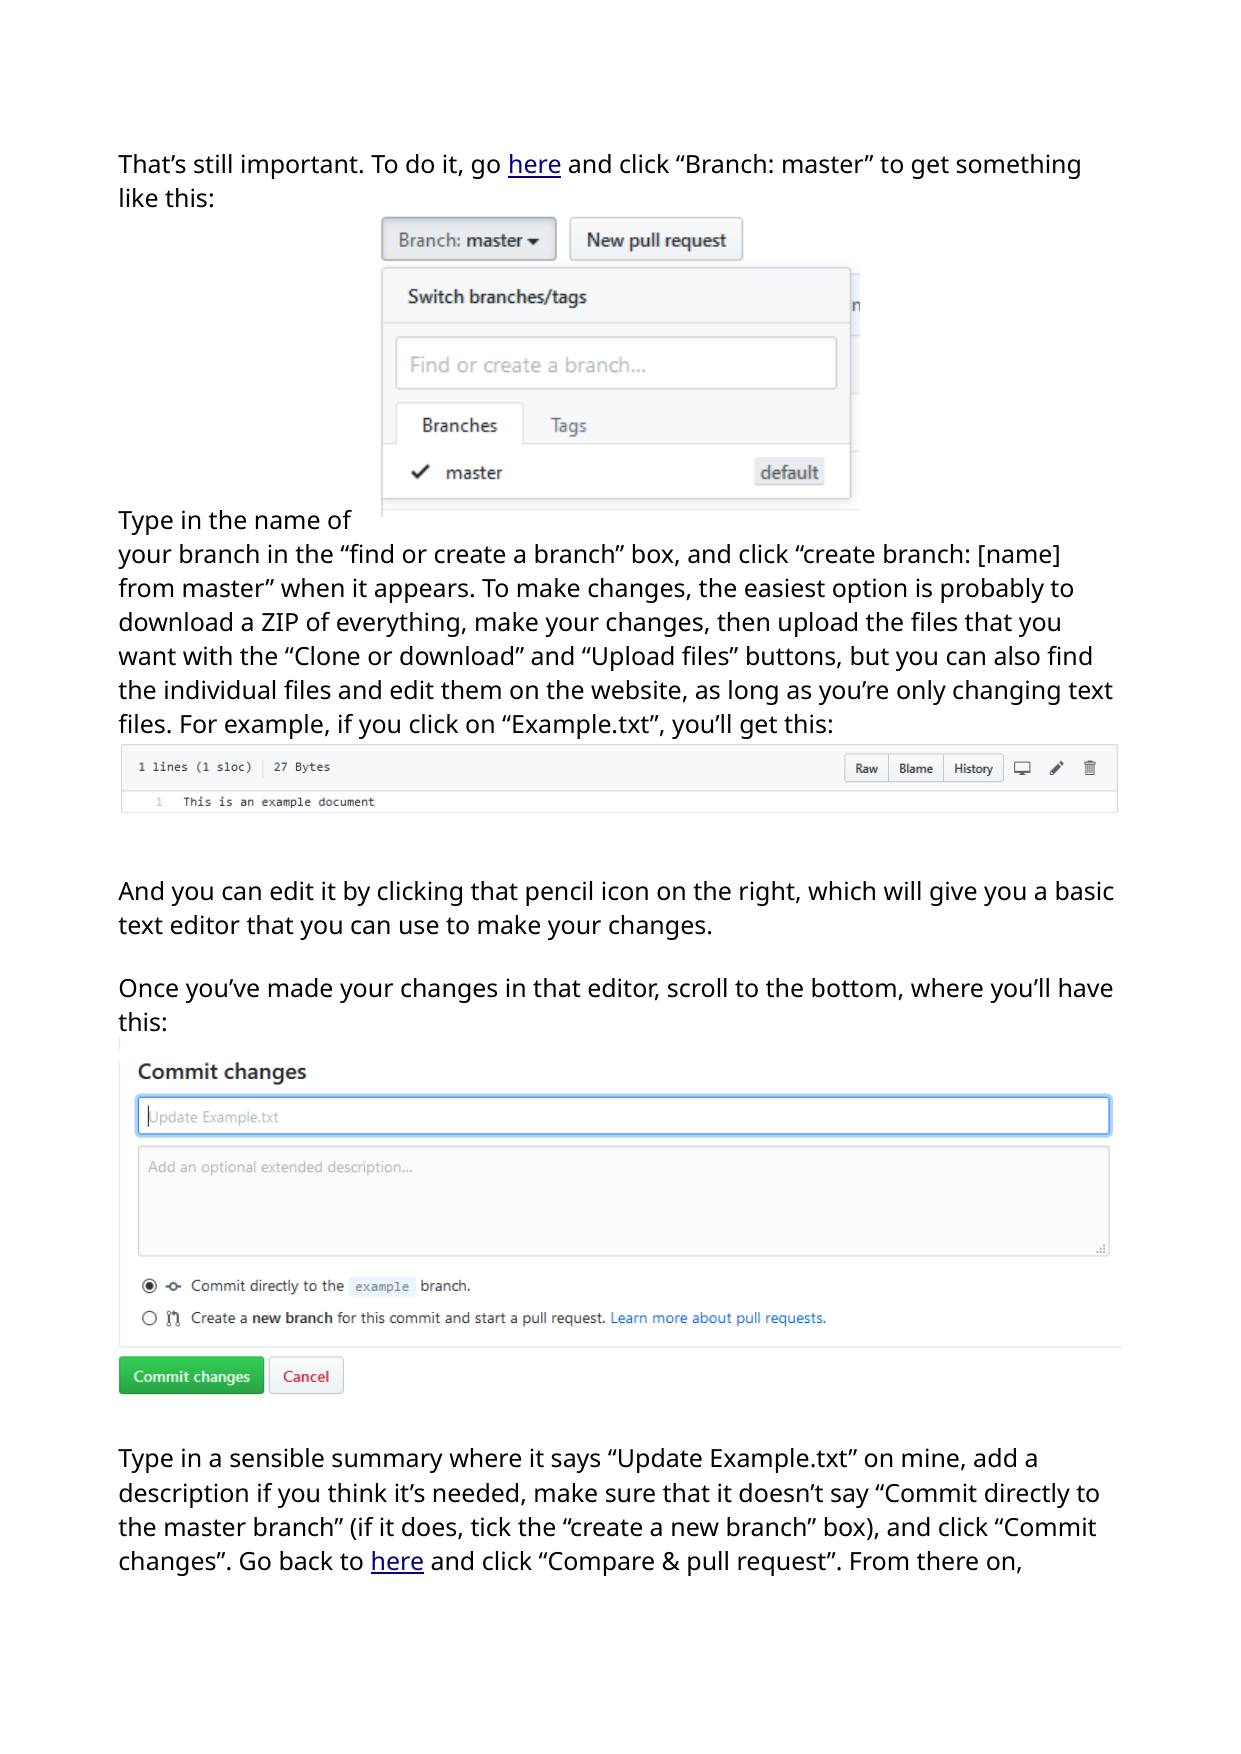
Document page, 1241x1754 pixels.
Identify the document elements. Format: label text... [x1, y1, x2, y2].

text Type in the name of your branch in the “find or create a branch” box, and click “create branch: [name] from master” when it appears. To make changes, the easiest option is probably to download a ZIP of everything, make your changes, then upload the files that you want with the “Clone or download” and “Upload files” buttons, but you can also find the individual files and edit them on the website, as long as you’re only changing text files. For example, if you click on “Example.txt”, you’ll get this: [118, 502, 1122, 741]
text Type in a sensible summary where it says “Update Example.txt” on mine, add a description if you think it’s needed, make sure that it doesn’t say “Commit directly to the master branch” (if it does, tick the “create a new branch” box), and click “Commit changes”. Go back to here and click “Compare & pull request”. From there on, [118, 1441, 1122, 1577]
text And you can edit it by clicking that pencil icon on the right, which will give you a basic text editor that you can use to make your changes. [118, 873, 1122, 941]
picture [118, 1038, 1123, 1413]
text Once you’ve made your changes in that editor, scroll to the bottom, where you’ll have this: [118, 970, 1122, 1038]
picture [118, 741, 1123, 845]
picture [380, 215, 860, 517]
text That’s still important. To do it, go here and click “Branch: master” to get something like this: [118, 147, 1122, 215]
